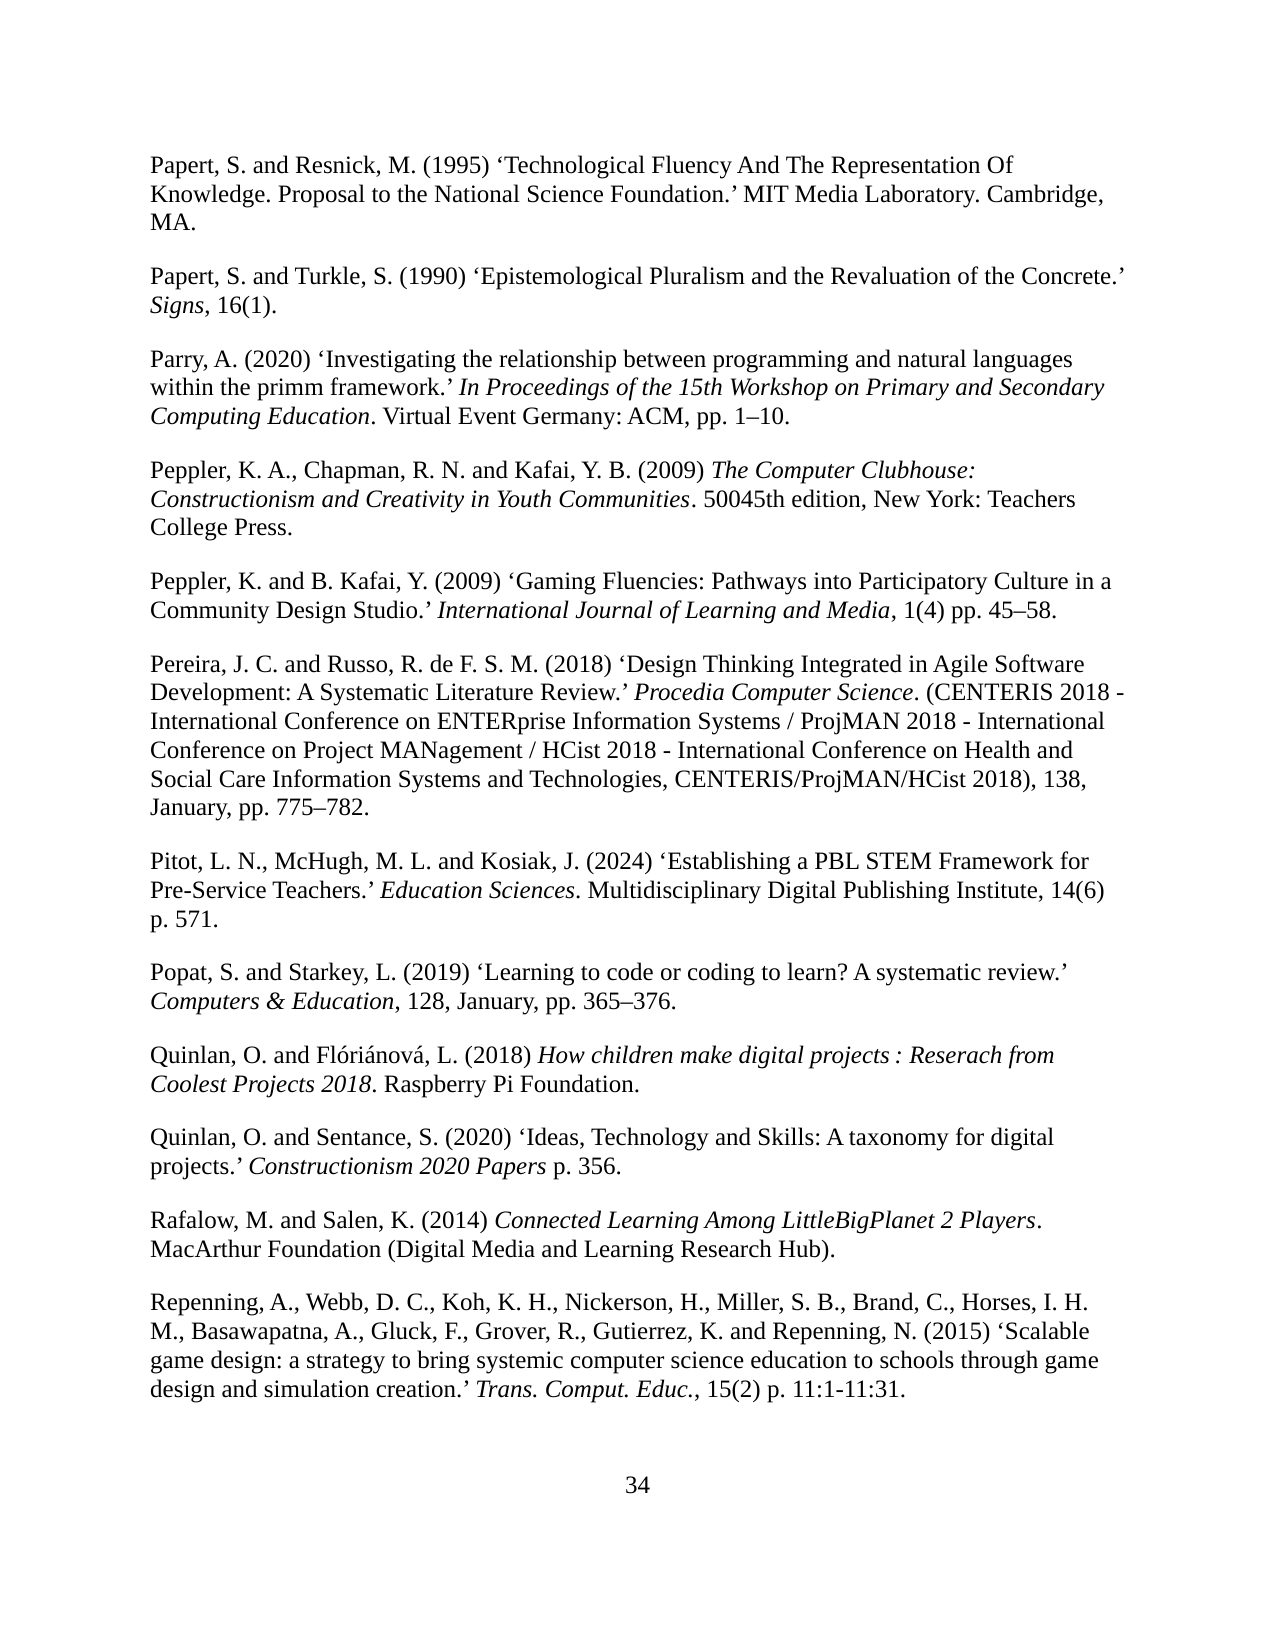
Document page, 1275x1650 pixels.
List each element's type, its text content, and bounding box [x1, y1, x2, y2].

text Repenning, A., Webb, D. C., Koh, K. H., Nickerson, H., Miller, S. B., Brand, C., Horses, I. H. M., Basawapatna, A., Gluck, F., Grover, R., Gutierrez, K. and Repenning, N. (2015) ‘Scalable game design: a strategy to bring systemic computer science education to schools through game design and simulation creation.’ Trans. Comput. Educ., 15(2) p. 11:1-11:31. [150, 1287, 1125, 1402]
text Popat, S. and Starkey, L. (2019) ‘Learning to code or coding to learn? A systematic review.’ Computers & Education, 128, January, pp. 365–376. [150, 957, 1125, 1015]
text Peppler, K. A., Chapman, R. N. and Kafai, Y. B. (2009) The Computer Clubhouse: Constructionism and Creativity in Youth Communities. 50045th edition, New York: Teachers College Press. [150, 455, 1125, 541]
text Papert, S. and Turkle, S. (1990) ‘Epistemological Pluralism and the Revaluation of the Concrete.’ Signs, 16(1). [150, 261, 1125, 319]
text Rafalow, M. and Salen, K. (2014) Connected Learning Among LittleBigPlanet 2 Players. MacArthur Foundation (Digital Media and Learning Research Hub). [150, 1205, 1125, 1262]
text Peppler, K. and B. Kafai, Y. (2009) ‘Gaming Fluencies: Pathways into Participatory Culture in a Community Design Studio.’ International Journal of Learning and Media, 1(4) pp. 45–58. [150, 566, 1125, 624]
text Quinlan, O. and Sentance, S. (2020) ‘Ideas, Technology and Skills: A taxonomy for digital projects.’ Constructionism 2020 Papers p. 356. [150, 1122, 1125, 1180]
text Papert, S. and Resnick, M. (1995) ‘Technological Fluency And The Representation Of Knowledge. Proposal to the National Science Foundation.’ MIT Media Laboratory. Cambridge, MA. [150, 150, 1125, 236]
text Pitot, L. N., McHugh, M. L. and Kosiak, J. (2024) ‘Establishing a PBL STEM Framework for Pre-Service Teachers.’ Education Sciences. Multidisciplinary Digital Publishing Institute, 14(6) p. 571. [150, 846, 1125, 932]
text Parry, A. (2020) ‘Investigating the relationship between programming and natural languages within the primm framework.’ In Proceedings of the 15th Workshop on Primary and Secondary Computing Education. Virtual Event Germany: ACM, pp. 1–10. [150, 344, 1125, 430]
text Pereira, J. C. and Russo, R. de F. S. M. (2018) ‘Design Thinking Integrated in Agile Software Development: A Systematic Literature Review.’ Procedia Computer Science. (CENTERIS 2018 - International Conference on ENTERprise Information Systems / ProjMAN 2018 - International Conference on Project MANagement / HCist 2018 - International Conference on Health and Social Care Information Systems and Technologies, CENTERIS/ProjMAN/HCist 2018), 138, January, pp. 775–782. [150, 649, 1125, 821]
text Quinlan, O. and Flóriánová, L. (2018) How children make digital projects : Reserach from Coolest Projects 2018. Raspberry Pi Foundation. [150, 1040, 1125, 1097]
